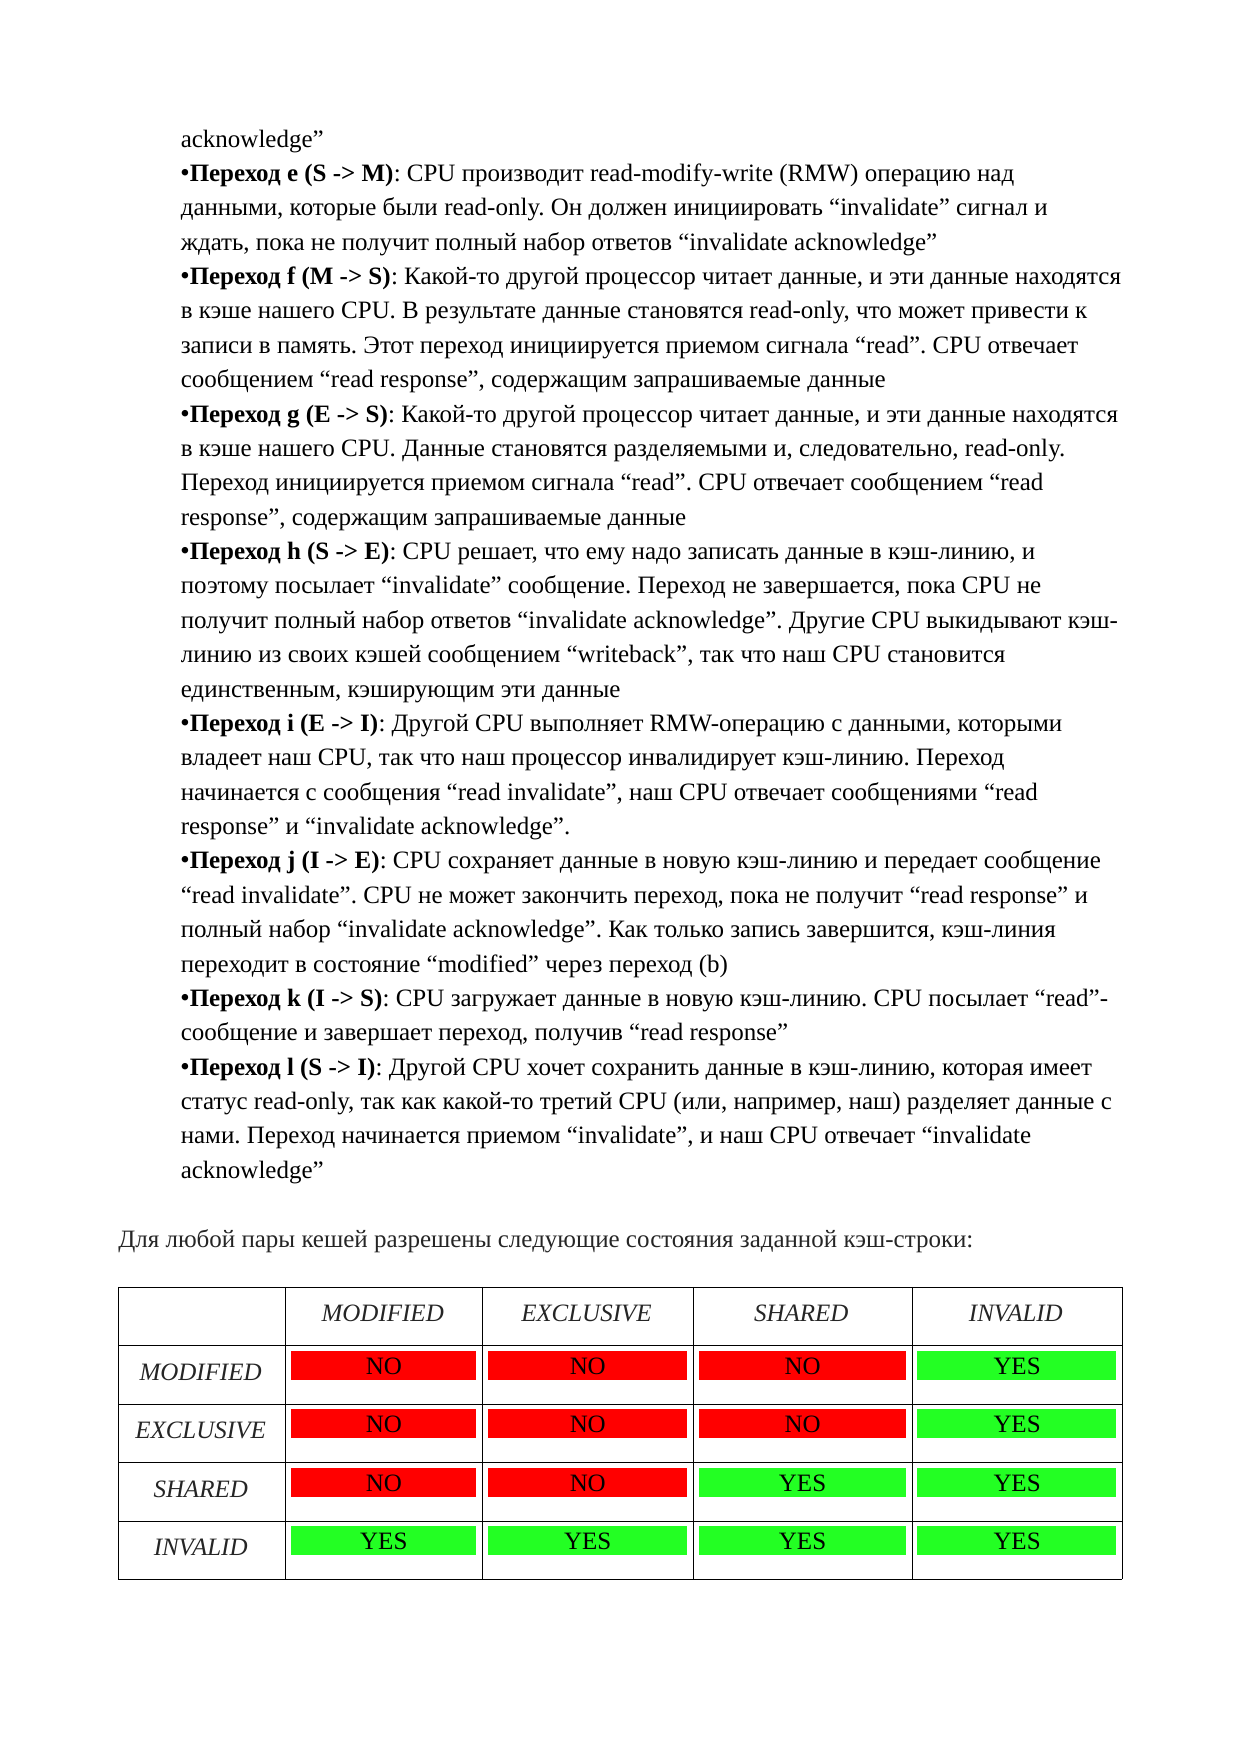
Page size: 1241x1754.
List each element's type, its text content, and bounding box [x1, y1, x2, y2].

table_header MODIFIED [286, 1288, 482, 1345]
table_cell NO [483, 1405, 693, 1462]
list Переход j (I -> E): CPU сохраняет данные в новую кэш-линию и передает сообщение “read invalidate”. CPU не может закончить переход, пока не получит “read response” и полный набор “invalidate acknowledge”. Как только запись завершится, кэш-линия переходит в состояние “modified” через переход (b) [149, 840, 1122, 977]
list Переход e (S -> M): CPU производит read-modify-write (RMW) операцию над данными, которые были read-only. Он должен инициировать “invalidate” сигнал и ждать, пока не получит полный набор ответов “invalidate acknowledge” [149, 152, 1122, 256]
table_cell SHARED [119, 1463, 285, 1521]
table_cell NO [286, 1405, 482, 1462]
table_cell NO [694, 1346, 912, 1404]
table_cell YES [694, 1522, 912, 1579]
table_cell NO [286, 1463, 482, 1521]
table_cell YES [913, 1346, 1122, 1404]
table_cell YES [913, 1405, 1122, 1462]
table_cell MODIFIED [119, 1346, 285, 1404]
table_cell YES [694, 1463, 912, 1521]
table_header SHARED [694, 1288, 912, 1345]
list Переход h (S -> E): CPU решает, что ему надо записать данные в кэш-линию, и поэтому посылает “invalidate” сообщение. Переход не завершается, пока CPU не получит полный набор ответов “invalidate acknowledge”. Другие CPU выкидывают кэш-линию из своих кэшей сообщением “writeback”, так что наш CPU становится единственным, кэширующим эти данные [149, 531, 1122, 702]
table_cell YES [913, 1522, 1122, 1579]
list Переход l (S -> I): Другой CPU хочет сохранить данные в кэш-линию, которая имеет статус read-only, так как какой-то третий CPU (или, например, наш) разделяет данные с нами. Переход начинается приемом “invalidate”, и наш CPU отвечает “invalidate acknowledge” [149, 1046, 1122, 1184]
table_cell NO [483, 1346, 693, 1404]
table_cell NO [483, 1463, 693, 1521]
table_cell NO [286, 1346, 482, 1404]
list Переход g (E -> S): Какой-то другой процессор читает данные, и эти данные находятся в кэше нашего CPU. Данные становятся разделяемыми и, следовательно, read-only. Переход инициируется приемом сигнала “read”. CPU отвечает сообщением “read response”, содержащим запрашиваемые данные [149, 393, 1122, 531]
list Переход k (I -> S): CPU загружает данные в новую кэш-линию. CPU посылает “read”-сообщение и завершает переход, получив “read response” [149, 977, 1122, 1046]
table_header INVALID [913, 1288, 1122, 1345]
text Для любой пары кешей разрешены следующие состояния заданной кэш-строки: [118, 1218, 1122, 1252]
list Переход i (E -> I): Другой CPU выполняет RMW-операцию с данными, которыми владеет наш CPU, так что наш процессор инвалидирует кэш-линию. Переход начинается с сообщения “read invalidate”, наш CPU отвечает сообщениями “read response” и “invalidate acknowledge”. [149, 702, 1122, 840]
list Переход f (M -> S): Какой-то другой процессор читает данные, и эти данные находятся в кэше нашего CPU. В результате данные становятся read-only, что может привести к записи в память. Этот переход инициируется приемом сигнала “read”. CPU отвечает сообщением “read response”, содержащим запрашиваемые данные [149, 256, 1122, 393]
table_cell INVALID [119, 1522, 285, 1579]
list acknowledge” [149, 118, 1122, 152]
table_cell YES [913, 1463, 1122, 1521]
table_cell EXCLUSIVE [119, 1405, 285, 1462]
table_cell YES [286, 1522, 482, 1579]
table_cell YES [483, 1522, 693, 1579]
table_cell NO [694, 1405, 912, 1462]
table_header [119, 1288, 285, 1345]
table_header EXCLUSIVE [483, 1288, 693, 1345]
